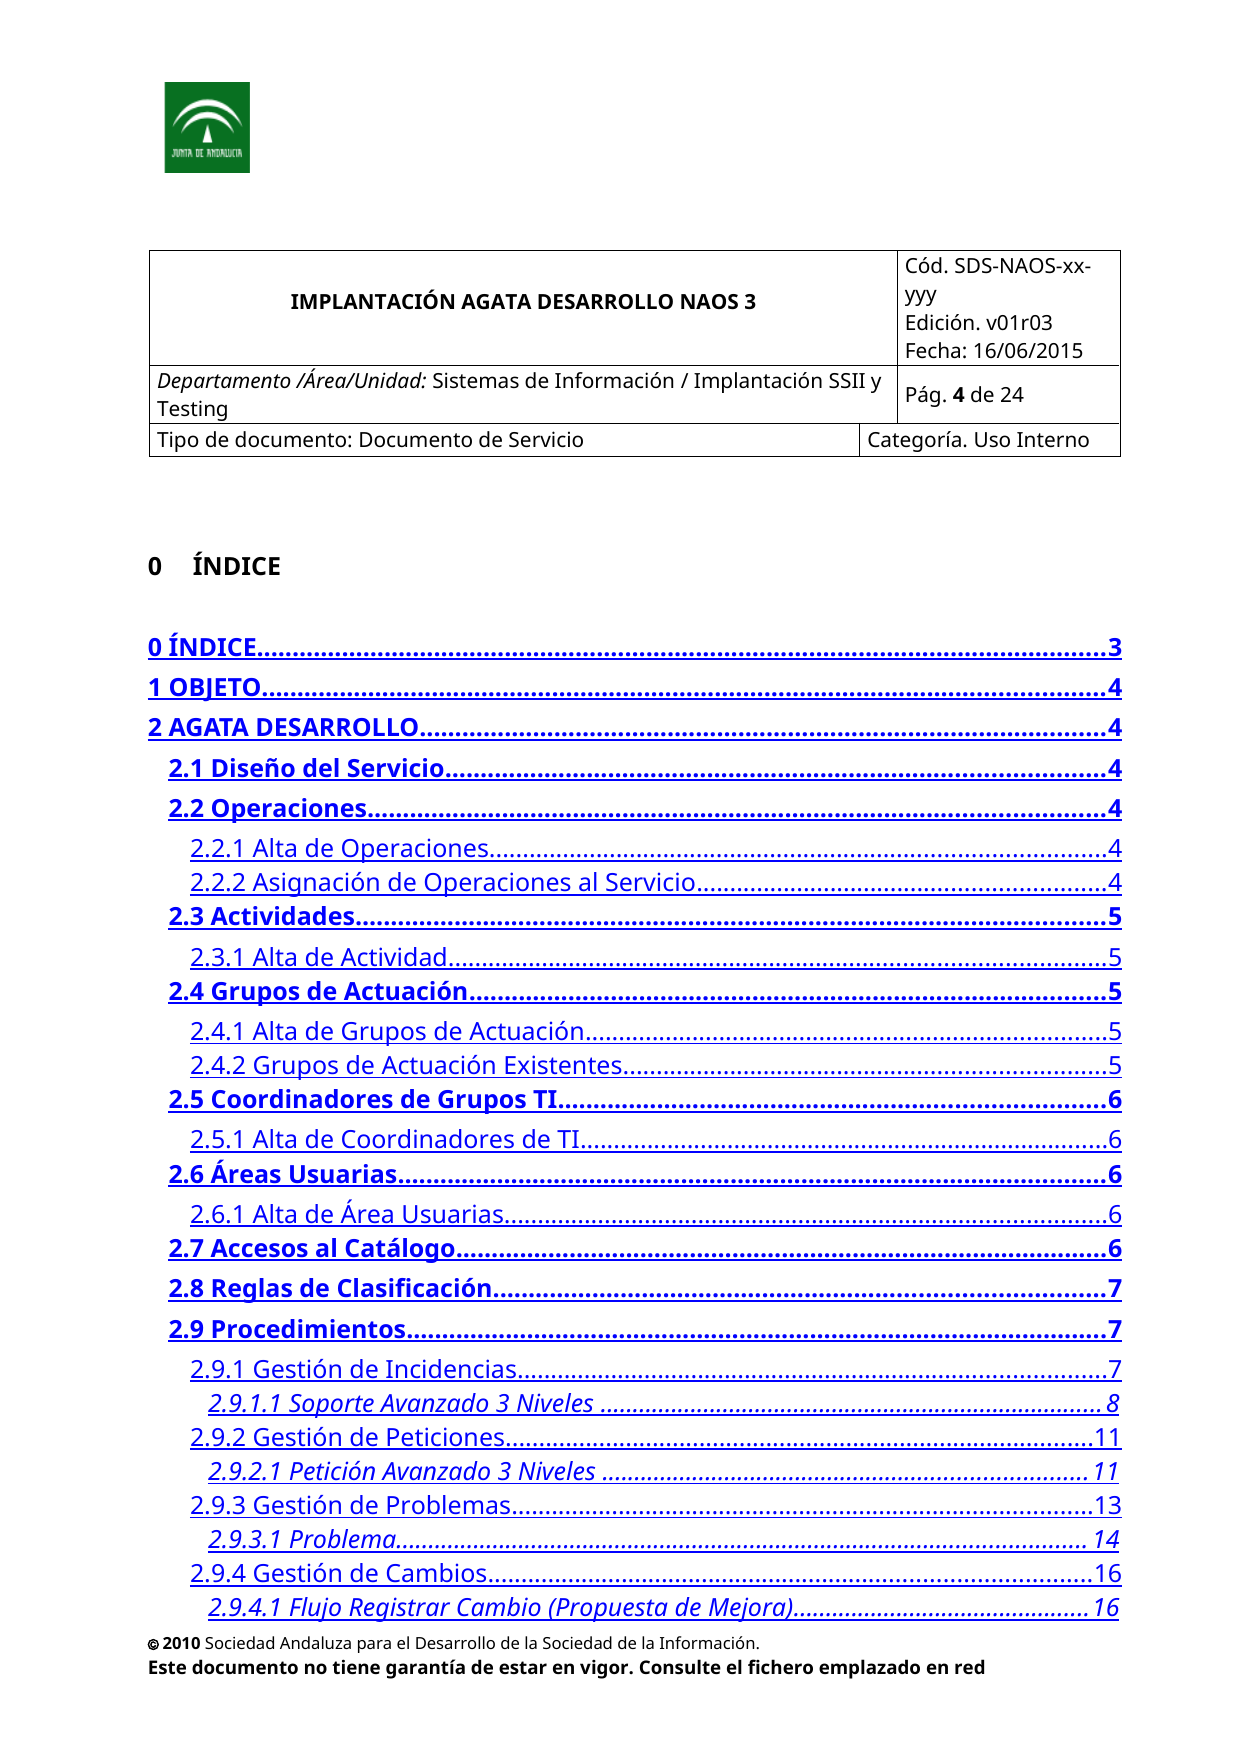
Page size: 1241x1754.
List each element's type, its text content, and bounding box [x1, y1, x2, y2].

text 2.9.3 Gestión de Problemas 13 [190, 1488, 1122, 1517]
text 2.2.2 Asignación de Operaciones al Servicio 4 [190, 865, 1122, 894]
text [168, 821, 1122, 825]
text 2.5.1 Alta de Coordinadores de TI 6 [190, 1122, 1122, 1151]
text [190, 1518, 1122, 1522]
text 2.4 Grupos de Actuación 5 [168, 973, 1122, 1002]
text [190, 1044, 1122, 1048]
text 2.9.2.1 Petición Avanzado 3 Niveles 11 [208, 1454, 1122, 1488]
text 2.9.4 Gestión de Cambios 16 [190, 1556, 1122, 1585]
text 2.8 Reglas de Clasificación 7 [168, 1271, 1122, 1300]
text 2.4.1 Alta de Grupos de Actuación 5 [190, 1014, 1122, 1043]
text [190, 1078, 1122, 1082]
text 2.6 Áreas Usuarias 6 [168, 1156, 1122, 1185]
text 2 AGATA DESARROLLO 4 [148, 710, 1122, 739]
text 2.9.2 Gestión de Peticiones 11 [190, 1420, 1122, 1448]
text 2.2.1 Alta de Operaciones 4 [190, 831, 1122, 860]
text [148, 700, 1122, 704]
text [168, 1261, 1122, 1265]
text 2.1 Diseño del Servicio 4 [168, 750, 1122, 779]
text 2.9.3.1 Problema 14 [208, 1522, 1122, 1556]
text 2.2 Operaciones 4 [168, 791, 1122, 819]
text [190, 1382, 1122, 1386]
text 2.3 Actividades 5 [168, 899, 1122, 928]
text 2.4.2 Grupos de Actuación Existentes 5 [190, 1048, 1122, 1077]
text [190, 1227, 1122, 1231]
text 2.9.1.1 Soporte Avanzado 3 Niveles 8 [208, 1386, 1122, 1420]
text 2.5 Coordinadores de Grupos TI 6 [168, 1082, 1122, 1111]
text 1 OBJETO 4 [148, 670, 1122, 698]
text 0 ÍNDICE 3 [148, 629, 1122, 658]
text 2.9.1 Gestión de Incidencias 7 [190, 1352, 1122, 1380]
text 2.6.1 Alta de Área Usuarias 6 [190, 1197, 1122, 1225]
text 2.7 Accesos al Catálogo 6 [168, 1231, 1122, 1259]
subtitle ÍNDICE [148, 549, 1122, 583]
text 2.9.4.1 Flujo Registrar Cambio (Propuesta de Mejora) 16 [208, 1590, 1122, 1624]
text [190, 1450, 1122, 1454]
text 2.9 Procedimientos 7 [168, 1311, 1122, 1340]
text 2.3.1 Alta de Actividad 5 [190, 939, 1122, 968]
